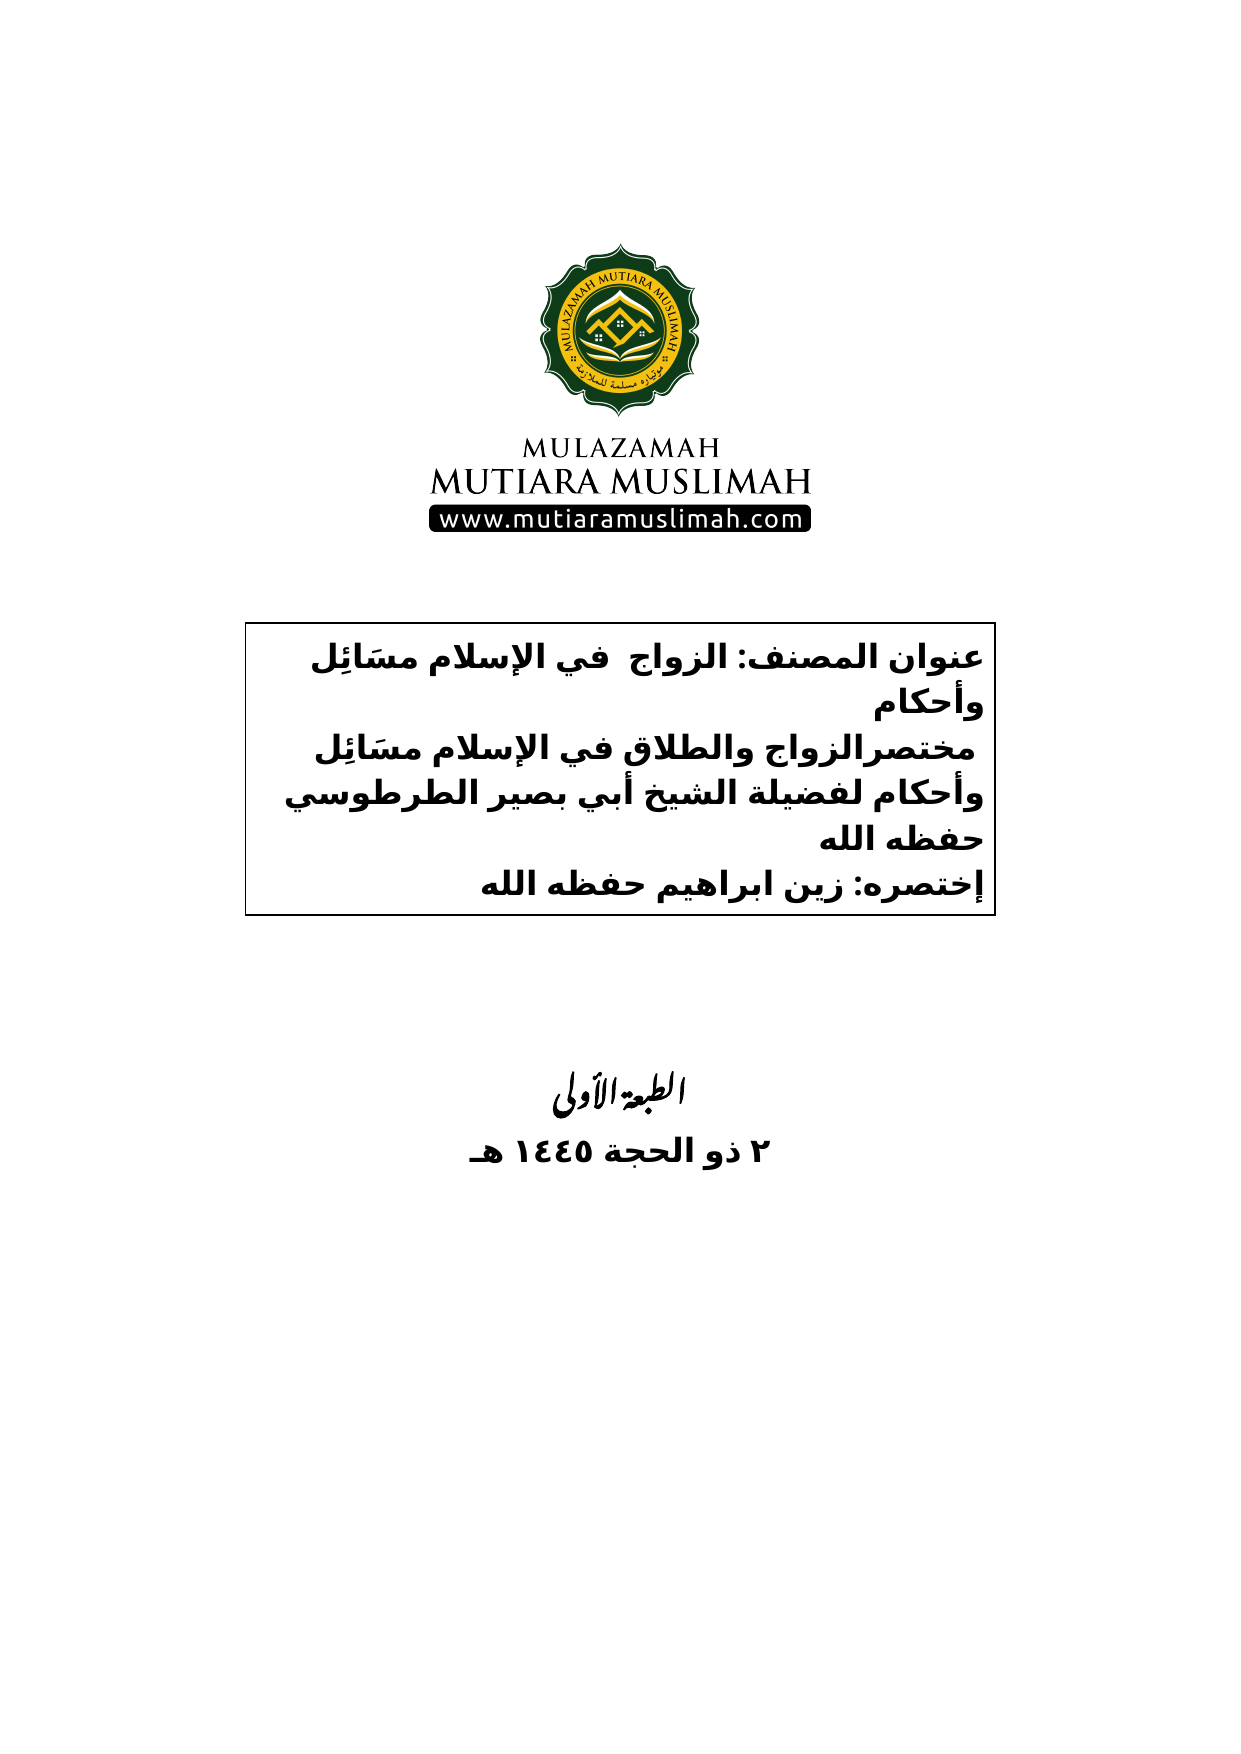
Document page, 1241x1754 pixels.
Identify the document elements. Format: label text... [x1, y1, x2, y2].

text عنوان المصنف: الزواج في الإسلام مسَائِل وأحكام [255, 633, 985, 723]
text ٢ ذو الحجة ١٤٤٥ ه­ـ [150, 1127, 1090, 1172]
text الطبعة الأولى [150, 1043, 1090, 1127]
text مختصرالزواج والطلاق في الإسلام مسَائِل وأحكام لفضيلة الشيخ أبي بصير الطرطوسي حفظه الله [255, 723, 985, 860]
text إختصره: زين ابراهيم حفظه الله [255, 860, 985, 905]
picture [429, 243, 812, 532]
